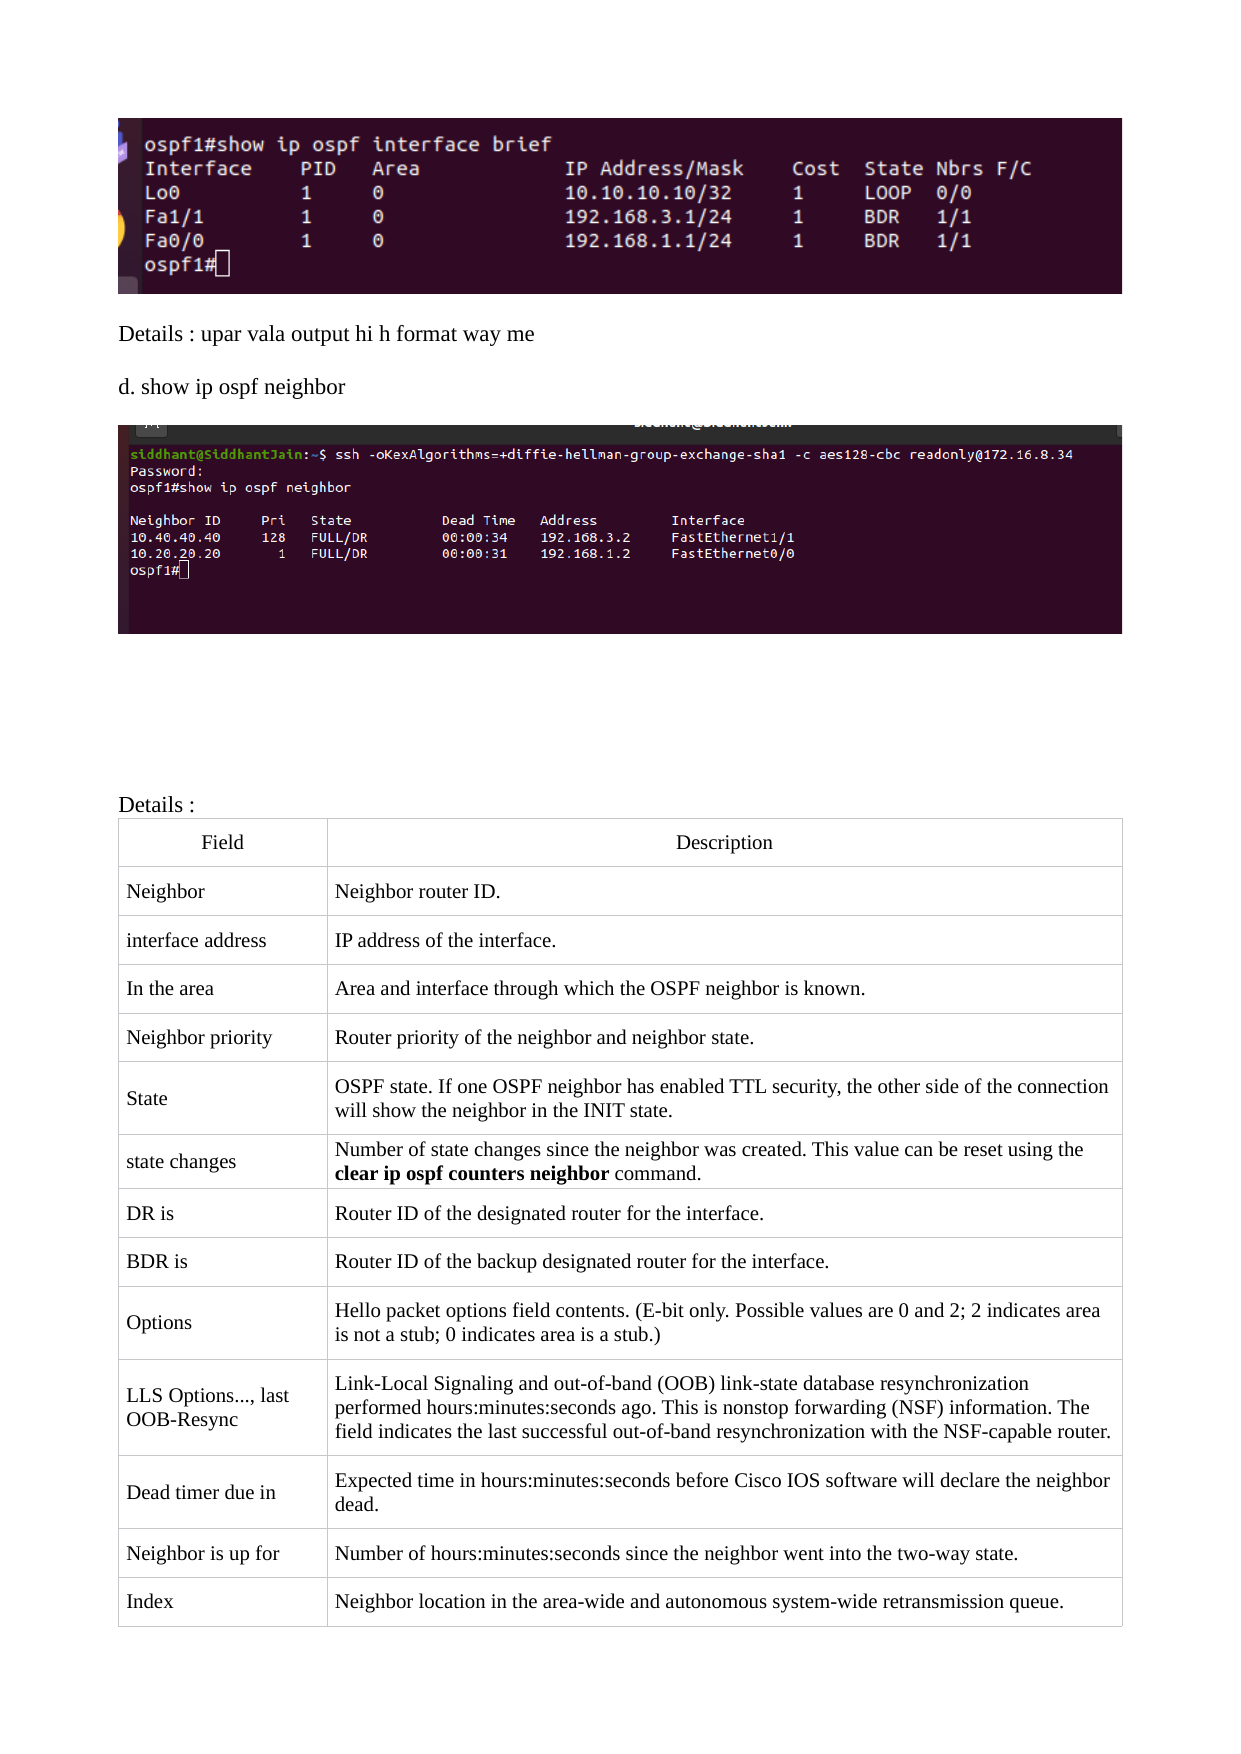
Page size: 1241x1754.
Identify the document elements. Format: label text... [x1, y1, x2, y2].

table_cell Neighbor [119, 867, 327, 915]
table_cell Router ID of the designated router for the interface. [328, 1189, 1122, 1237]
table_cell Neighbor location in the area-wide and autonomous system-wide retransmission queue. [328, 1578, 1122, 1626]
picture [118, 425, 1123, 634]
table_cell state changes [119, 1135, 327, 1188]
table_cell Area and interface through which the OSPF neighbor is known. [328, 965, 1122, 1013]
table_cell Neighbor router ID. [328, 867, 1122, 915]
table_cell Number of state changes since the neighbor was created. This value can be reset using the clear ip ospf counters neighbor command. [328, 1135, 1122, 1188]
table_cell Router ID of the backup designated router for the interface. [328, 1238, 1122, 1286]
table_cell Expected time in hours:minutes:seconds before Cisco IOS software will declare the neighbor dead. [328, 1456, 1122, 1528]
table_header Field [119, 819, 327, 866]
table_cell Hello packet options field contents. (E-bit only. Possible values are 0 and 2; 2 indicates area is not a stub; 0 indicates area is a stub.) [328, 1287, 1122, 1358]
table_cell LLS Options..., last OOB-Resync [119, 1360, 327, 1455]
table_cell Link-Local Signaling and out-of-band (OOB) link-state database resynchronization performed hours:minutes:seconds ago. This is nonstop forwarding (NSF) information. The field indicates the last successful out-of-band resynchronization with the NSF-capable router. [328, 1360, 1122, 1455]
text d. show ip ospf neighbor [118, 373, 1122, 399]
table_cell Neighbor priority [119, 1014, 327, 1061]
table_cell Dead timer due in [119, 1456, 327, 1528]
table_cell OSPF state. If one OSPF neighbor has enabled TTL security, the other side of the connection will show the neighbor in the INIT state. [328, 1062, 1122, 1134]
table_cell Options [119, 1287, 327, 1358]
text Details : upar vala output hi h format way me [118, 320, 1122, 347]
table_cell IP address of the interface. [328, 916, 1122, 964]
table_cell In the area [119, 965, 327, 1013]
table_cell DR is [119, 1189, 327, 1237]
table_cell interface address [119, 916, 327, 964]
table_cell Neighbor is up for [119, 1529, 327, 1577]
table_cell Index [119, 1578, 327, 1626]
table_header Description [328, 819, 1122, 866]
table_cell Router priority of the neighbor and neighbor state. [328, 1014, 1122, 1061]
table_cell State [119, 1062, 327, 1134]
text Details : [118, 791, 1122, 818]
table_cell Number of hours:minutes:seconds since the neighbor went into the two-way state. [328, 1529, 1122, 1577]
table_cell BDR is [119, 1238, 327, 1286]
picture [118, 118, 1123, 294]
